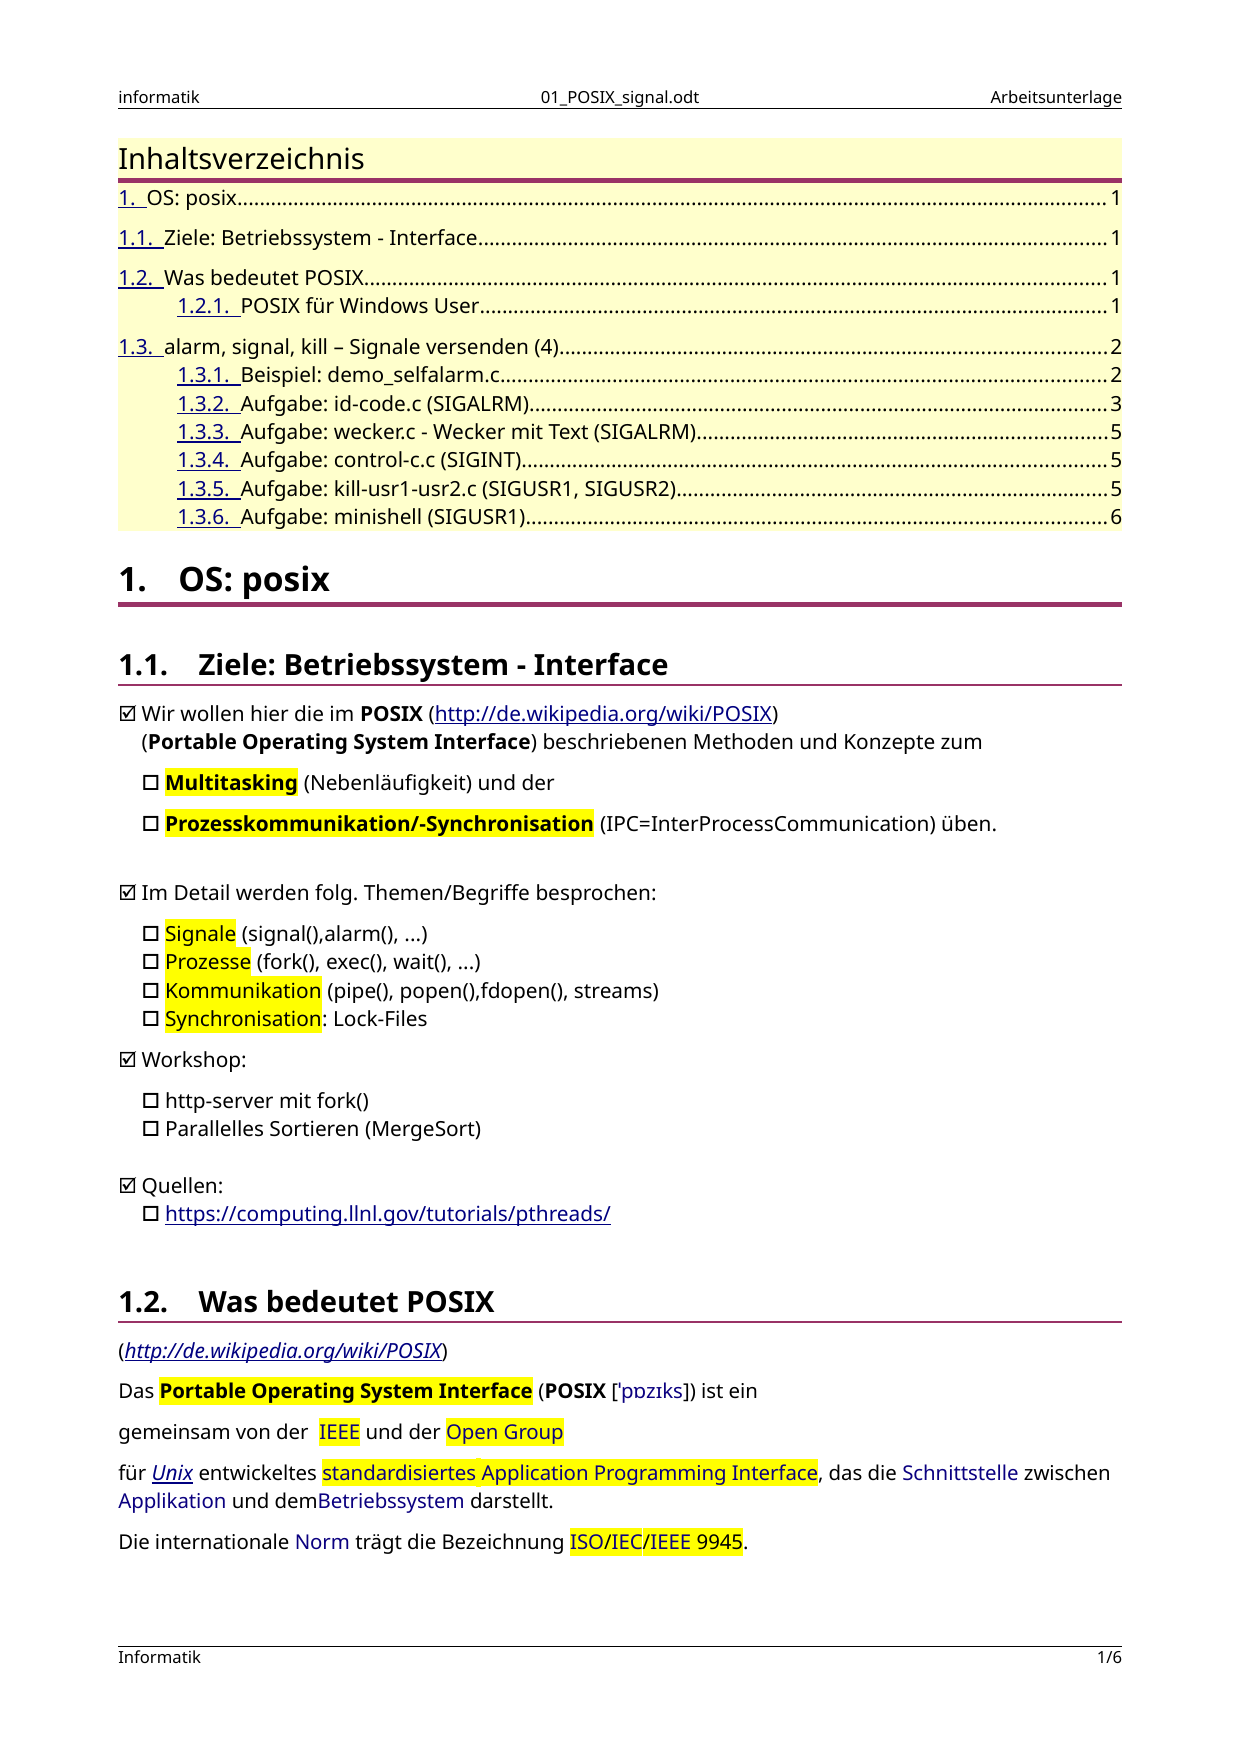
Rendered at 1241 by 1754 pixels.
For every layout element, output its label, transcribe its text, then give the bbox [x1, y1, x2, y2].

list Synchronisation: Lock-Files [141, 1004, 1122, 1033]
list https://computing.llnl.gov/tutorials/pthreads/ [141, 1199, 1122, 1228]
subtitle Inhaltsverzeichnis [118, 138, 1122, 178]
text (http://de.wikipedia.org/wiki/POSIX) [118, 1336, 1122, 1364]
text für Unix entwickeltes standardisiertes Application Programming Interface, das die Schnittstelle zwischen Applikation und demBetriebssystem darstellt. [118, 1458, 1122, 1515]
text Das Portable Operating System Interface (POSIX [ˈpɒzɪks]) ist ein [118, 1377, 1122, 1405]
list Prozesse (fork(), exec(), wait(), ...) [141, 947, 1122, 976]
list http-server mit fork() [141, 1086, 1122, 1114]
text 1.1. Ziele: Betriebssystem - Interface 1 [118, 223, 1122, 251]
text gemeinsam von der IEEE und der Open Group [118, 1417, 1122, 1446]
text 1.3.3. Aufgabe: wecker.c - Wecker mit Text (SIGALRM) 5 [177, 417, 1122, 446]
subtitle Was bedeutet POSIX [118, 1281, 1122, 1321]
text 1.2.1. POSIX für Windows User 1 [177, 292, 1122, 320]
list Prozesskommunikation/-Synchronisation (IPC=InterProcessCommunication) üben. [141, 809, 1122, 866]
text 1.3.2. Aufgabe: id-code.c (SIGALRM) 3 [177, 389, 1122, 417]
list Workshop: [118, 1045, 1122, 1073]
list Multitasking (Nebenläufigkeit) und der [141, 768, 1122, 796]
text 1.3.5. Aufgabe: kill-usr1-usr2.c (SIGUSR1, SIGUSR2) 5 [177, 474, 1122, 502]
list Kommunikation (pipe(), popen(),fdopen(), streams) [141, 976, 1122, 1004]
list Wir wollen hier die im POSIX (http://de.wikipedia.org/wiki/POSIX) (Portable Operating System Interface) beschriebenen Methoden und Konzepte zum [118, 699, 1122, 756]
text 1.3.4. Aufgabe: control-c.c (SIGINT) 5 [177, 446, 1122, 474]
text 1. OS: posix 1 [118, 183, 1122, 211]
text 1.3.1. Beispiel: demo_selfalarm.c 2 [177, 360, 1122, 389]
list Signale (signal(),alarm(), ...) [141, 919, 1122, 947]
text 1.2. Was bedeutet POSIX 1 [118, 263, 1122, 292]
list Im Detail werden folg. Themen/Begriffe besprochen: [118, 878, 1122, 906]
text 1.3. alarm, signal, kill – Signale versenden (4) 2 [118, 332, 1122, 360]
text 1.3.6. Aufgabe: minishell (SIGUSR1) 6 [177, 502, 1122, 531]
text Die internationale Norm trägt die Bezeichnung ISO/IEC/IEEE 9945. [118, 1527, 1122, 1556]
subtitle Ziele: Betriebssystem - Interface [118, 644, 1122, 684]
subtitle OS: posix [118, 556, 1122, 602]
list Parallelles Sortieren (MergeSort) [141, 1114, 1122, 1171]
list Quellen: [118, 1171, 1122, 1199]
